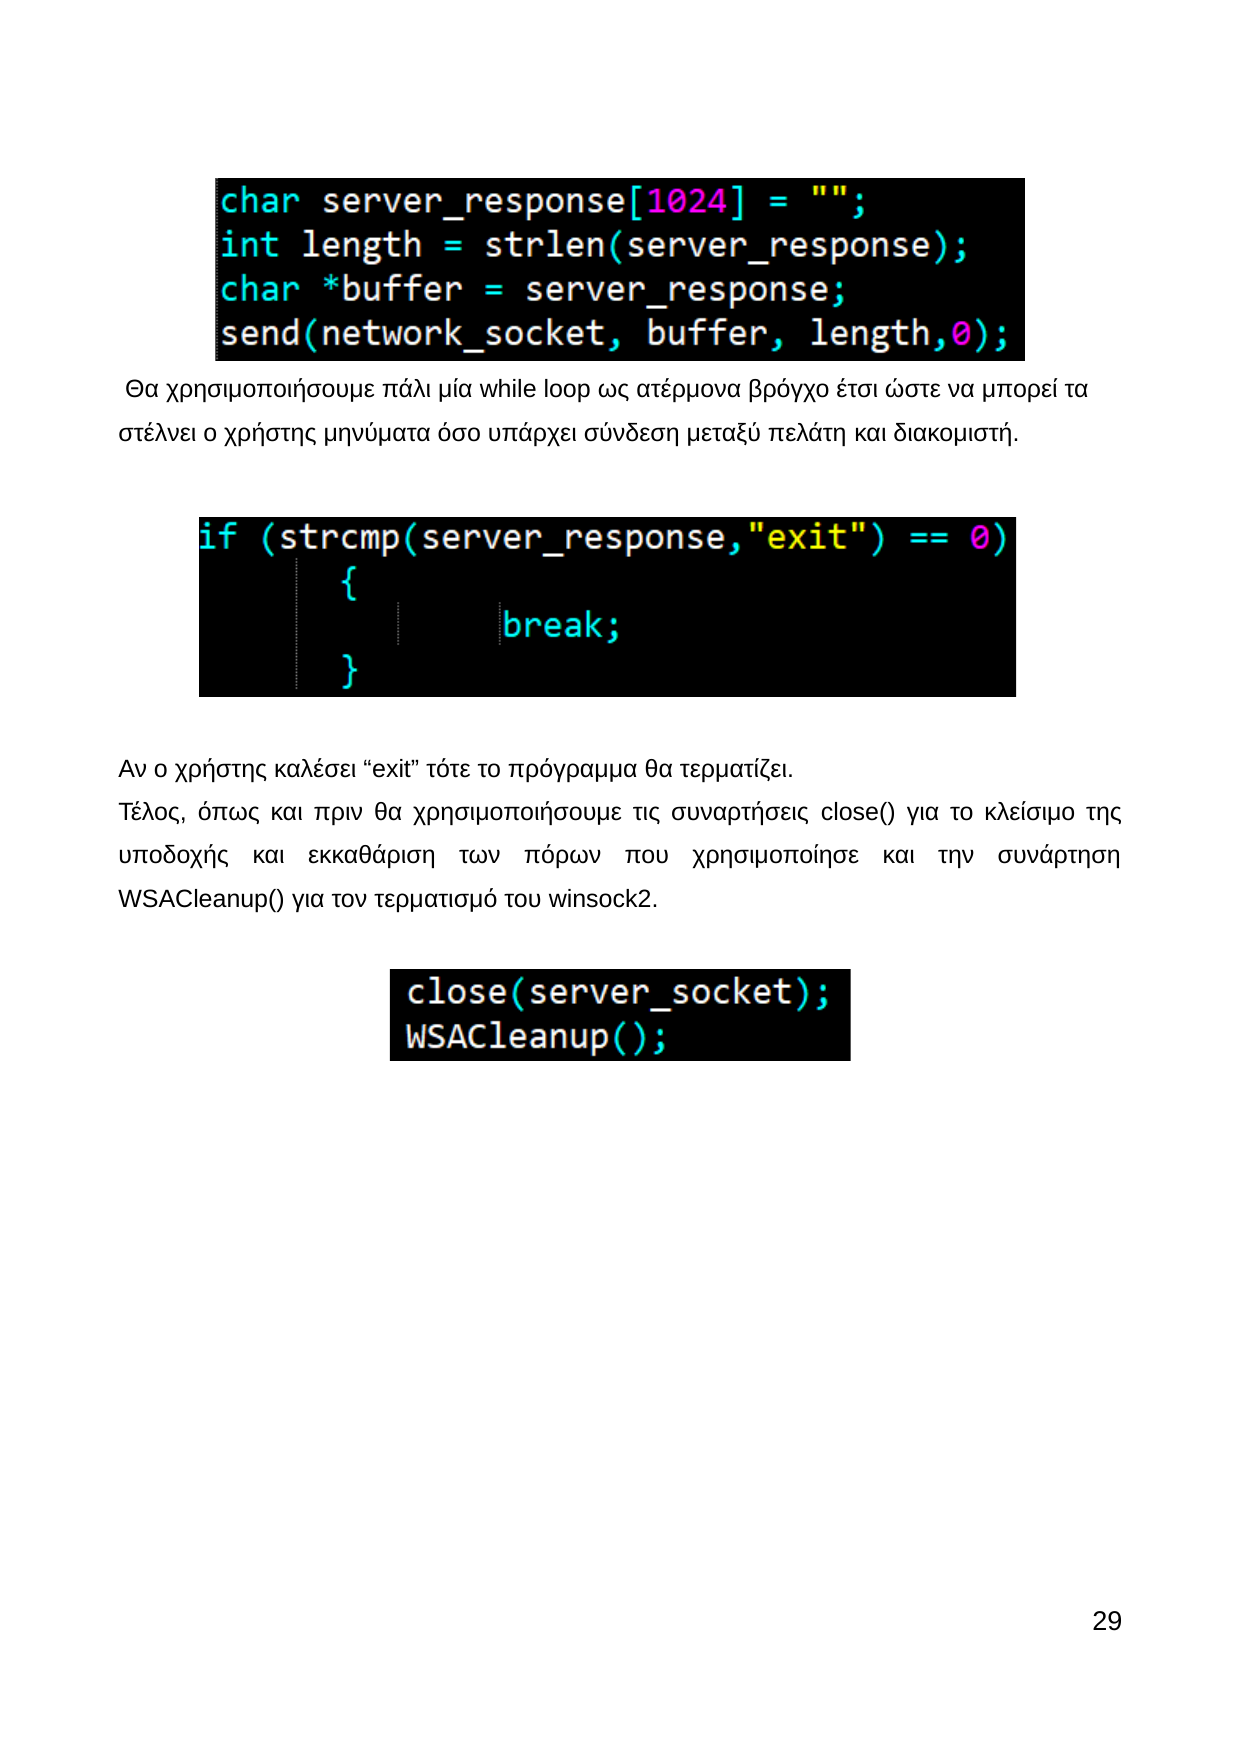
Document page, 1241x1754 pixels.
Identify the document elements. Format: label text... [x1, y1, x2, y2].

text Θα χρησιμοποιήσουμε πάλι μία while loop ως ατέρμονα βρόγχο έτσι ώστε να μπορεί τα στέλνει ο χρήστης μηνύματα όσο υπάρχει σύνδεση μεταξύ πελάτη και διακομιστή. [118, 179, 1122, 446]
picture [389, 969, 851, 1061]
picture [199, 517, 1017, 697]
text Τέλος, όπως και πριν θα χρησιμοποιήσουμε τις συναρτήσεις close() για το κλείσιμο της υποδοχής και εκκαθάριση των πόρων που χρησιμοποίησε και την συνάρτηση WSACleanup() για τον τερματισμό του winsock2. [118, 797, 1122, 912]
text Αν ο χρήστης καλέσει “exit” τότε το πρόγραμμα θα τερματίζει. [118, 754, 1122, 783]
picture [215, 178, 1025, 361]
